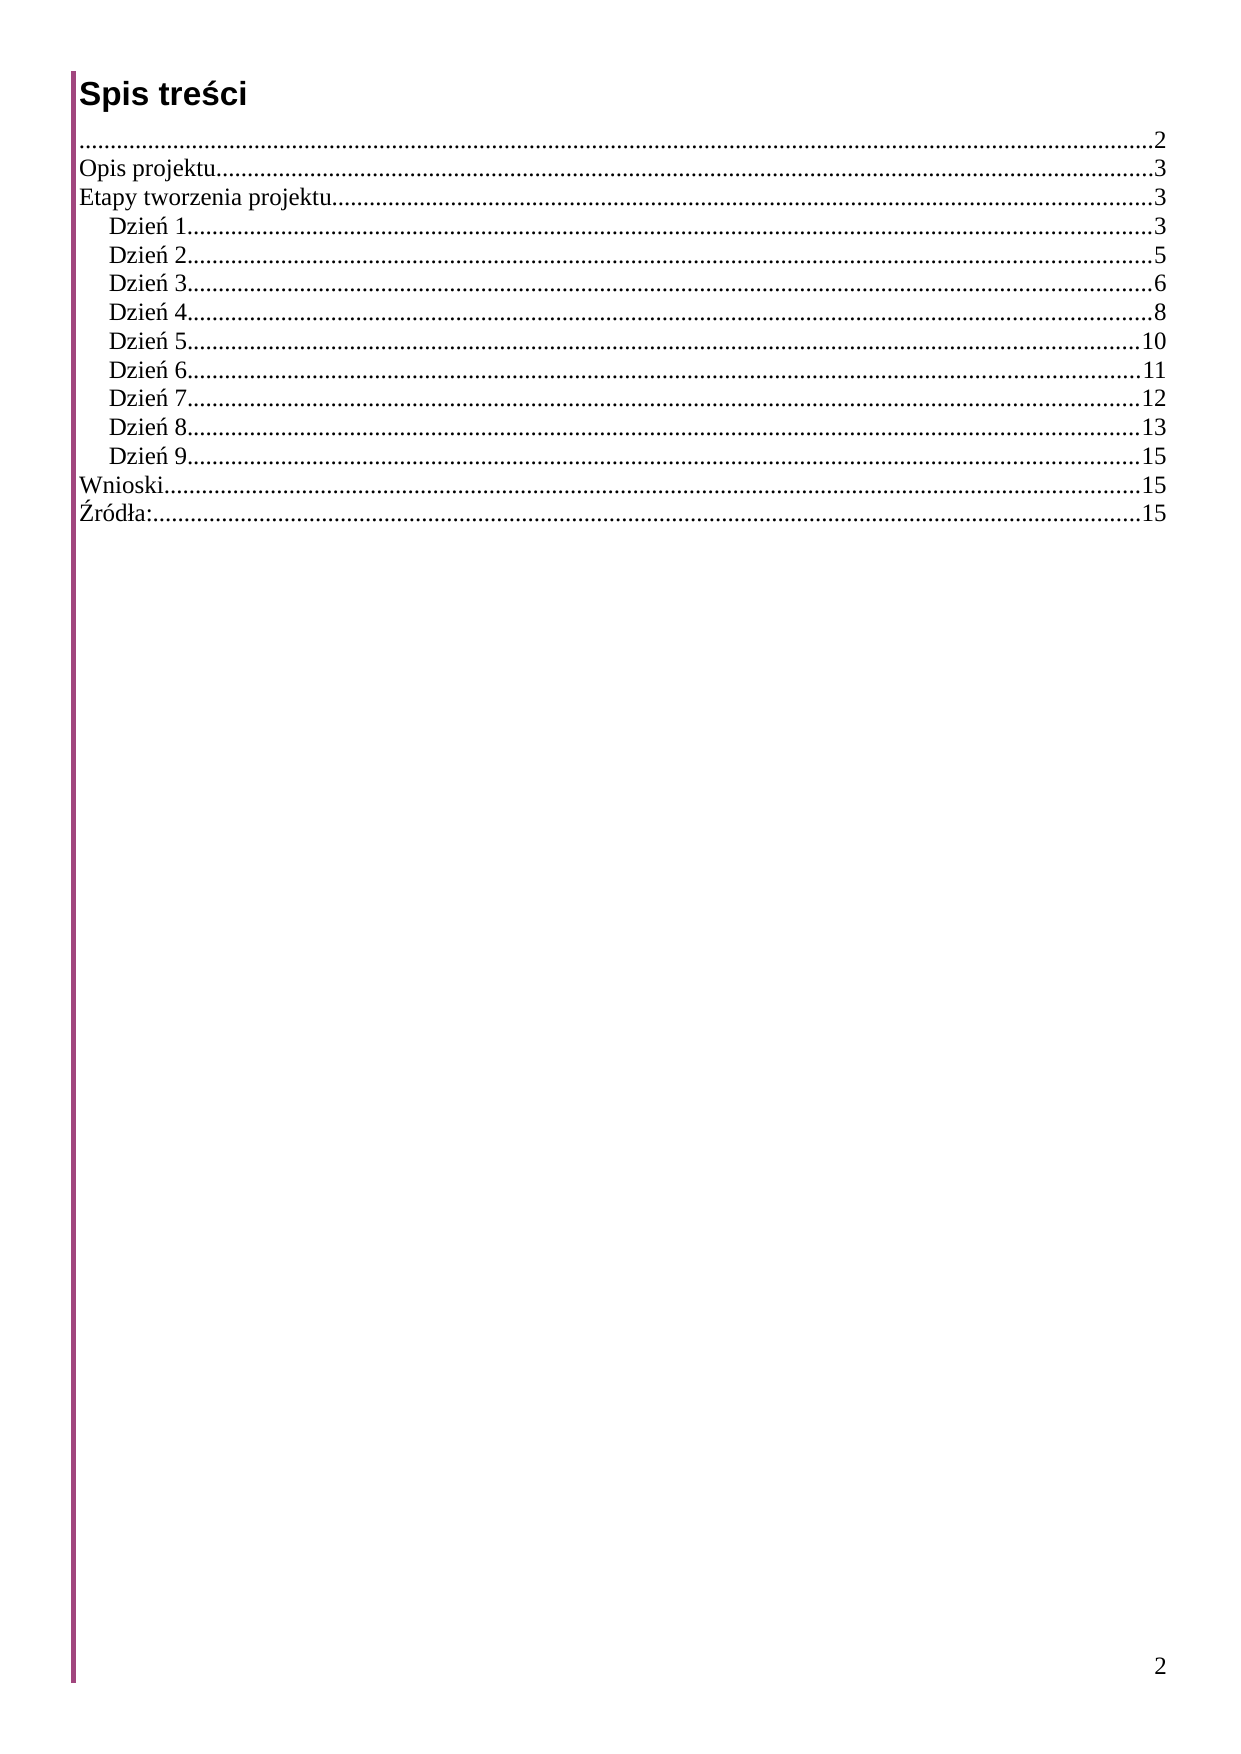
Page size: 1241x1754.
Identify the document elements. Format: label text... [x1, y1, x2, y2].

text Dzień 3. 6 [108, 268, 1166, 297]
subtitle Spis treści [79, 74, 1166, 112]
text Dzień 2. 5 [108, 240, 1166, 268]
text 2 [79, 125, 1166, 153]
text Źródła: 15 [79, 498, 1166, 527]
text Wnioski 15 [79, 470, 1166, 498]
text Dzień 5. 10 [108, 326, 1166, 355]
text Dzień 1 3 [108, 211, 1166, 240]
text Dzień 9. 15 [108, 441, 1166, 470]
text Dzień 4. 8 [108, 297, 1166, 326]
text Dzień 7. 12 [108, 383, 1166, 412]
text Opis projektu 3 [79, 153, 1166, 182]
text Etapy tworzenia projektu 3 [79, 182, 1166, 211]
text Dzień 6. 11 [108, 355, 1166, 383]
text Dzień 8. 13 [108, 412, 1166, 441]
